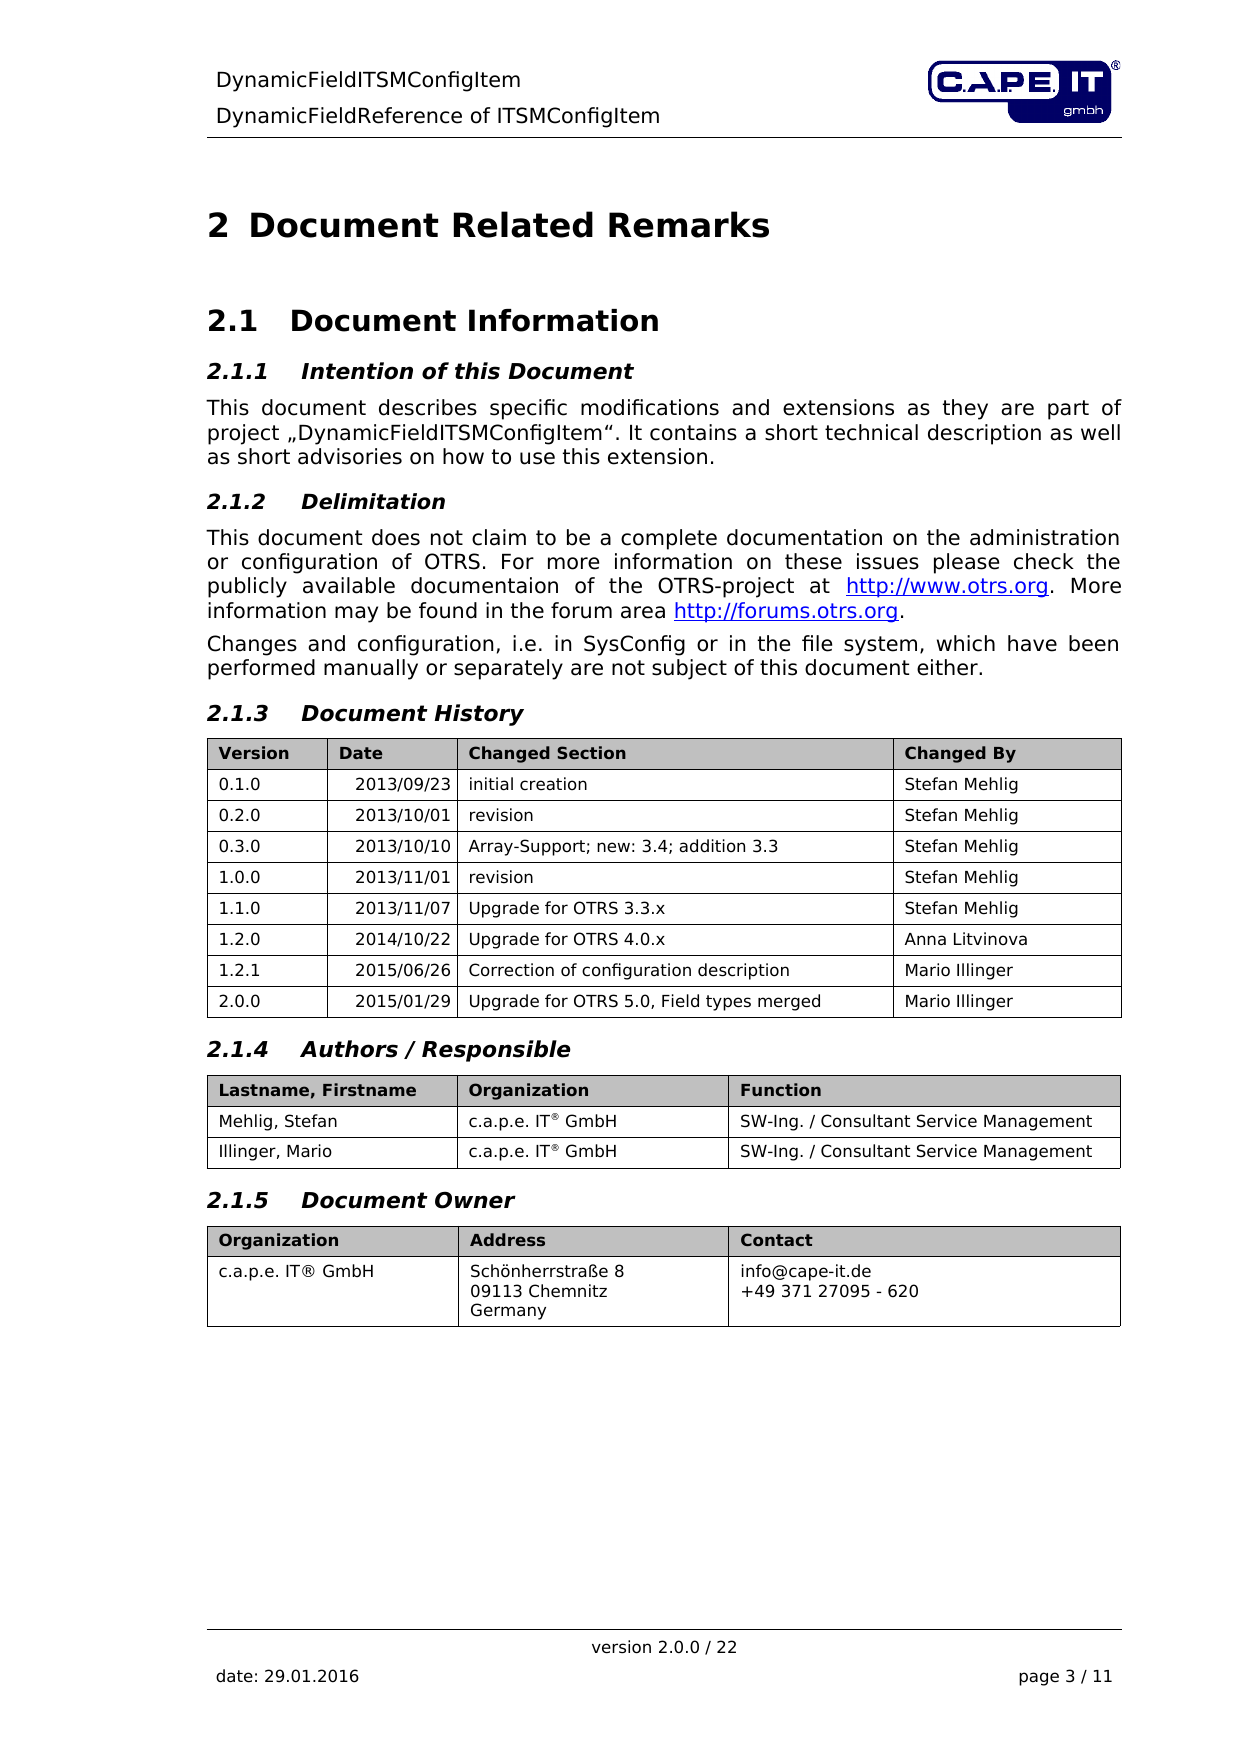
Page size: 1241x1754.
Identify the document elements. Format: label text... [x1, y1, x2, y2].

subtitle Document Information [207, 304, 1122, 338]
table_cell SW-Ing. / Consultant Service Management [729, 1138, 1120, 1167]
table_cell SW-Ing. / Consultant Service Management [729, 1107, 1120, 1137]
table_cell 1.2.0 [208, 925, 327, 955]
table_header Organization [208, 1227, 458, 1256]
table_cell c.a.p.e. IT® GmbH [458, 1107, 728, 1137]
table_cell 2015/01/29 [328, 987, 457, 1017]
table_cell 0.3.0 [208, 832, 327, 862]
table_cell 1.0.0 [208, 863, 327, 893]
table_cell Correction of configuration description [458, 956, 893, 986]
table_cell Array-Support; new: 3.4; addition 3.3 [458, 832, 893, 862]
table_header Changed By [894, 739, 1121, 769]
table_cell 2015/06/26 [328, 956, 457, 986]
text Changes and configuration, i.e. in SysConfig or in the file system, which have been performed manually or separately are not subject of this document either. [207, 632, 1122, 680]
subtitle Document Owner [207, 1188, 1122, 1214]
table_cell 1.1.0 [208, 894, 327, 924]
table_cell Stefan Mehlig [894, 863, 1121, 893]
table_cell Mario Illinger [894, 987, 1121, 1017]
table_cell 2013/11/01 [328, 863, 457, 893]
table_cell initial creation [458, 770, 893, 800]
table_cell Upgrade for OTRS 4.0.x [458, 925, 893, 955]
table_cell 2.0.0 [208, 987, 327, 1017]
table_header Function [729, 1076, 1120, 1106]
table_cell Illinger, Mario [208, 1138, 457, 1167]
table_cell 2014/10/22 [328, 925, 457, 955]
table_header Changed Section [458, 739, 893, 769]
table_header Address [459, 1227, 728, 1256]
text This document describes specific modifications and extensions as they are part of project „DynamicFieldITSMConfigItem“. It contains a short technical description as well as short advisories on how to use this extension. [207, 396, 1122, 469]
table_cell 0.1.0 [208, 770, 327, 800]
picture [928, 60, 1121, 123]
table_cell Upgrade for OTRS 3.3.x [458, 894, 893, 924]
table_cell 2013/11/07 [328, 894, 457, 924]
table_cell c.a.p.e. IT® GmbH [208, 1257, 458, 1326]
table_header Contact [729, 1227, 1120, 1256]
table_cell revision [458, 801, 893, 831]
subtitle Document Related Remarks [207, 207, 1122, 245]
table_cell Mehlig, Stefan [208, 1107, 457, 1137]
subtitle Delimitation [207, 490, 1122, 514]
table_header Version [208, 739, 327, 769]
table_cell 2013/10/10 [328, 832, 457, 862]
table_cell 1.2.1 [208, 956, 327, 986]
table_cell Anna Litvinova [894, 925, 1121, 955]
subtitle Authors / Responsible [207, 1037, 1122, 1063]
subtitle Document History [207, 701, 1122, 726]
subtitle Intention of this Document [207, 359, 1122, 384]
table_cell Stefan Mehlig [894, 801, 1121, 831]
table_cell c.a.p.e. IT® GmbH [458, 1138, 728, 1167]
table_header Organization [458, 1076, 728, 1106]
table_cell revision [458, 863, 893, 893]
table_cell 0.2.0 [208, 801, 327, 831]
text This document does not claim to be a complete documentation on the administration or configuration of OTRS. For more information on these issues please check the publicly available documentaion of the OTRS-project at http://www.otrs.org. More information may be found in the forum area http://forums.otrs.org. [207, 526, 1122, 623]
table_header Lastname, Firstname [208, 1076, 457, 1106]
table_cell Upgrade for OTRS 5.0, Field types merged [458, 987, 893, 1017]
table_cell Mario Illinger [894, 956, 1121, 986]
table_cell Stefan Mehlig [894, 832, 1121, 862]
table_cell Schönherrstraße 8 09113 Chemnitz Germany [459, 1257, 728, 1326]
table_cell 2013/09/23 [328, 770, 457, 800]
table_cell Stefan Mehlig [894, 894, 1121, 924]
table_cell Stefan Mehlig [894, 770, 1121, 800]
table_header Date [328, 739, 457, 769]
table_cell info@cape-it.de +49 371 27095 - 620 [729, 1257, 1120, 1326]
table_cell 2013/10/01 [328, 801, 457, 831]
